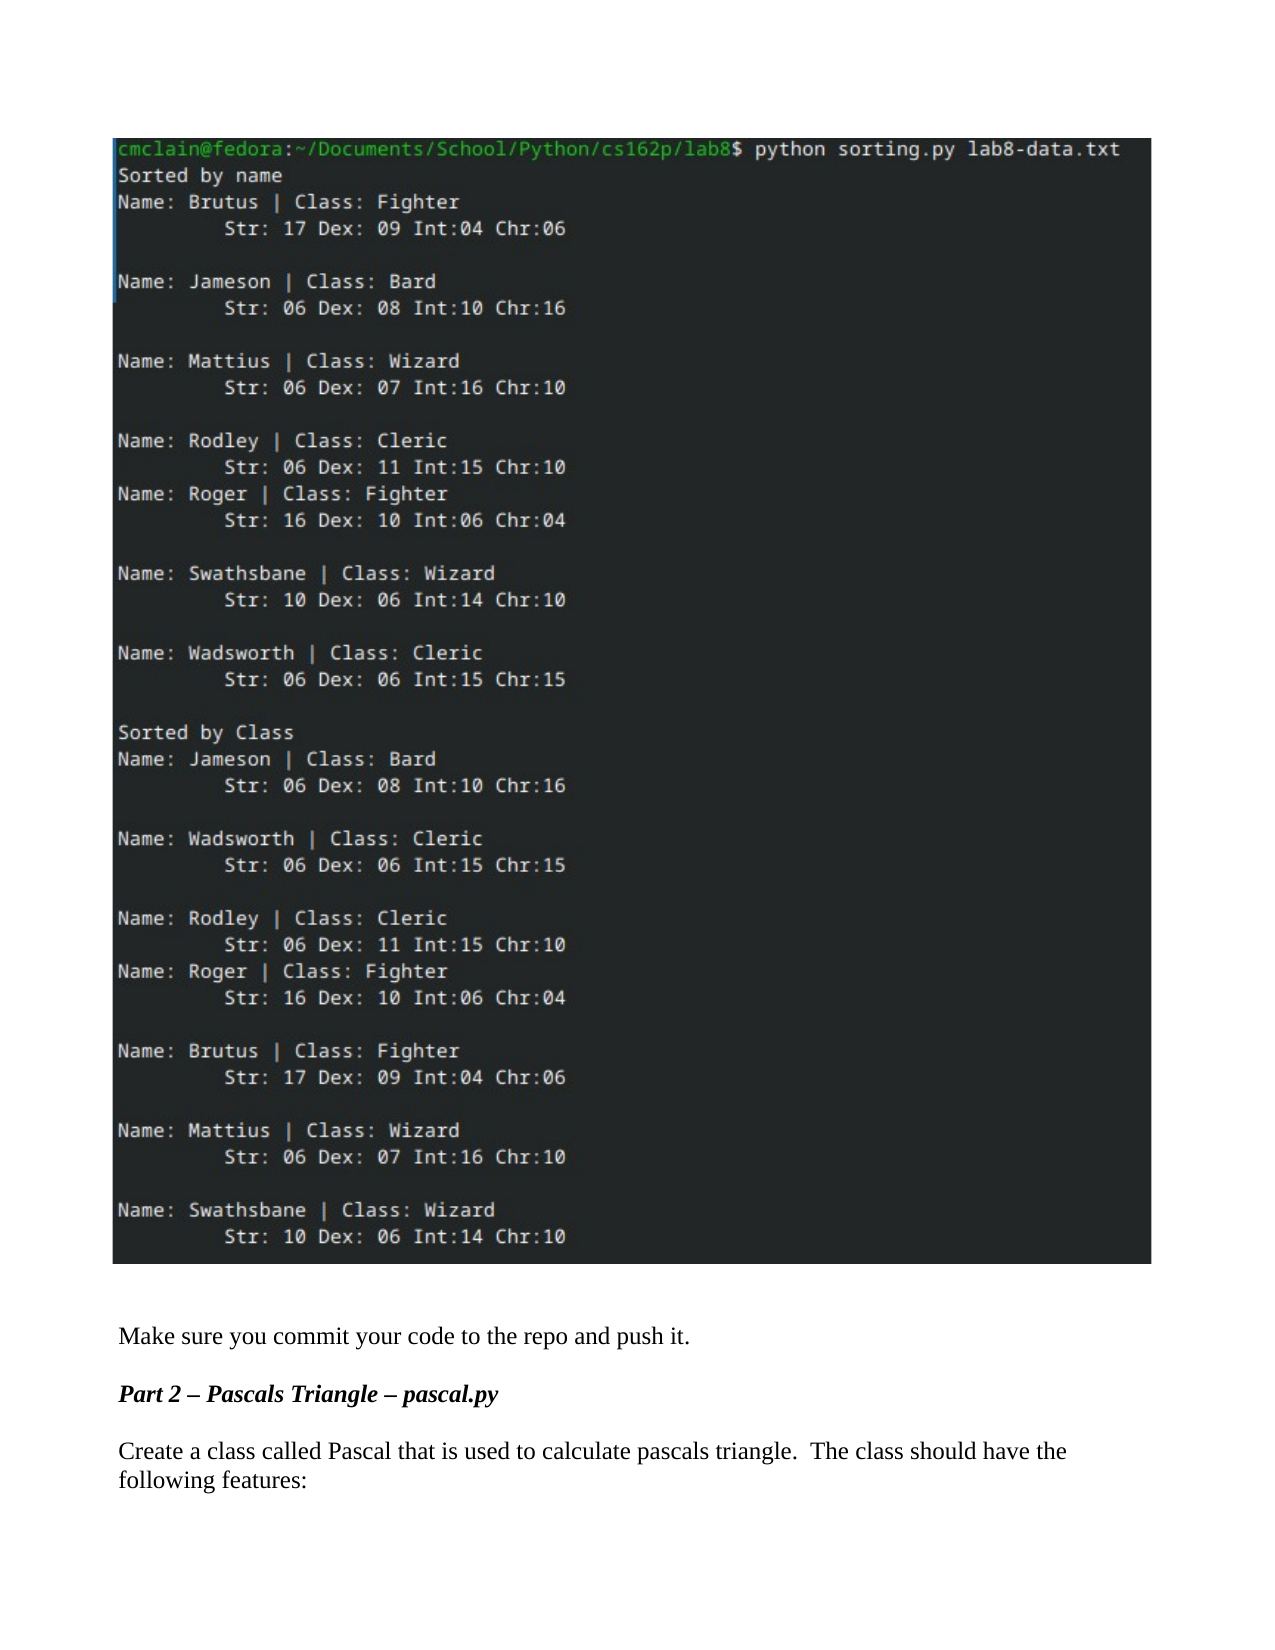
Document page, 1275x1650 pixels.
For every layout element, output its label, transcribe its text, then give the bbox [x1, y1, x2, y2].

text Part 2 – Pascals Triangle – pascal.py [118, 1379, 1157, 1407]
picture [112, 138, 1152, 1264]
text Create a class called Pascal that is used to calculate pascals triangle. The class should have the following features: [118, 1436, 1157, 1494]
text Make sure you commit your code to the repo and push it. [118, 1321, 1157, 1350]
